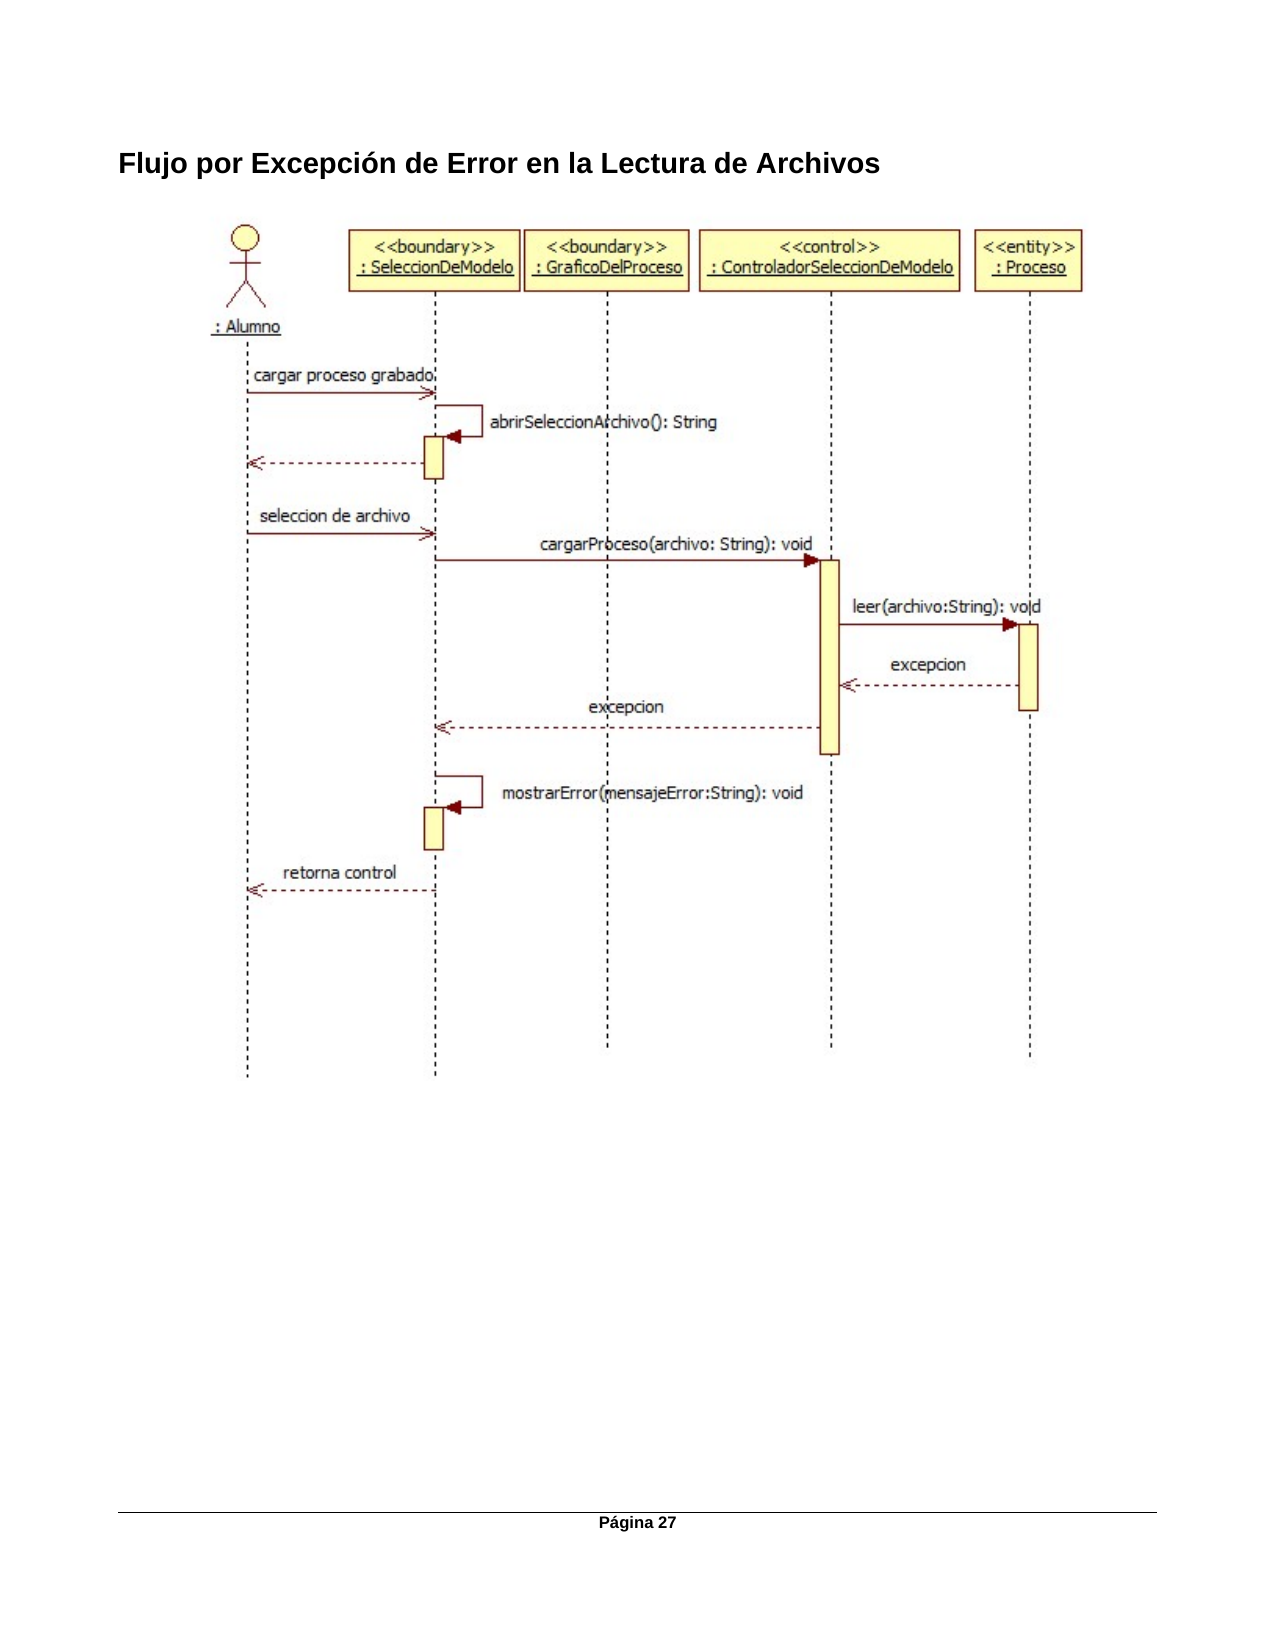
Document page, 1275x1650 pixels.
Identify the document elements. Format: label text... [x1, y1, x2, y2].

picture [161, 193, 1114, 1109]
subtitle Flujo por Excepción de Error en la Lectura de Archivos [118, 147, 1157, 180]
